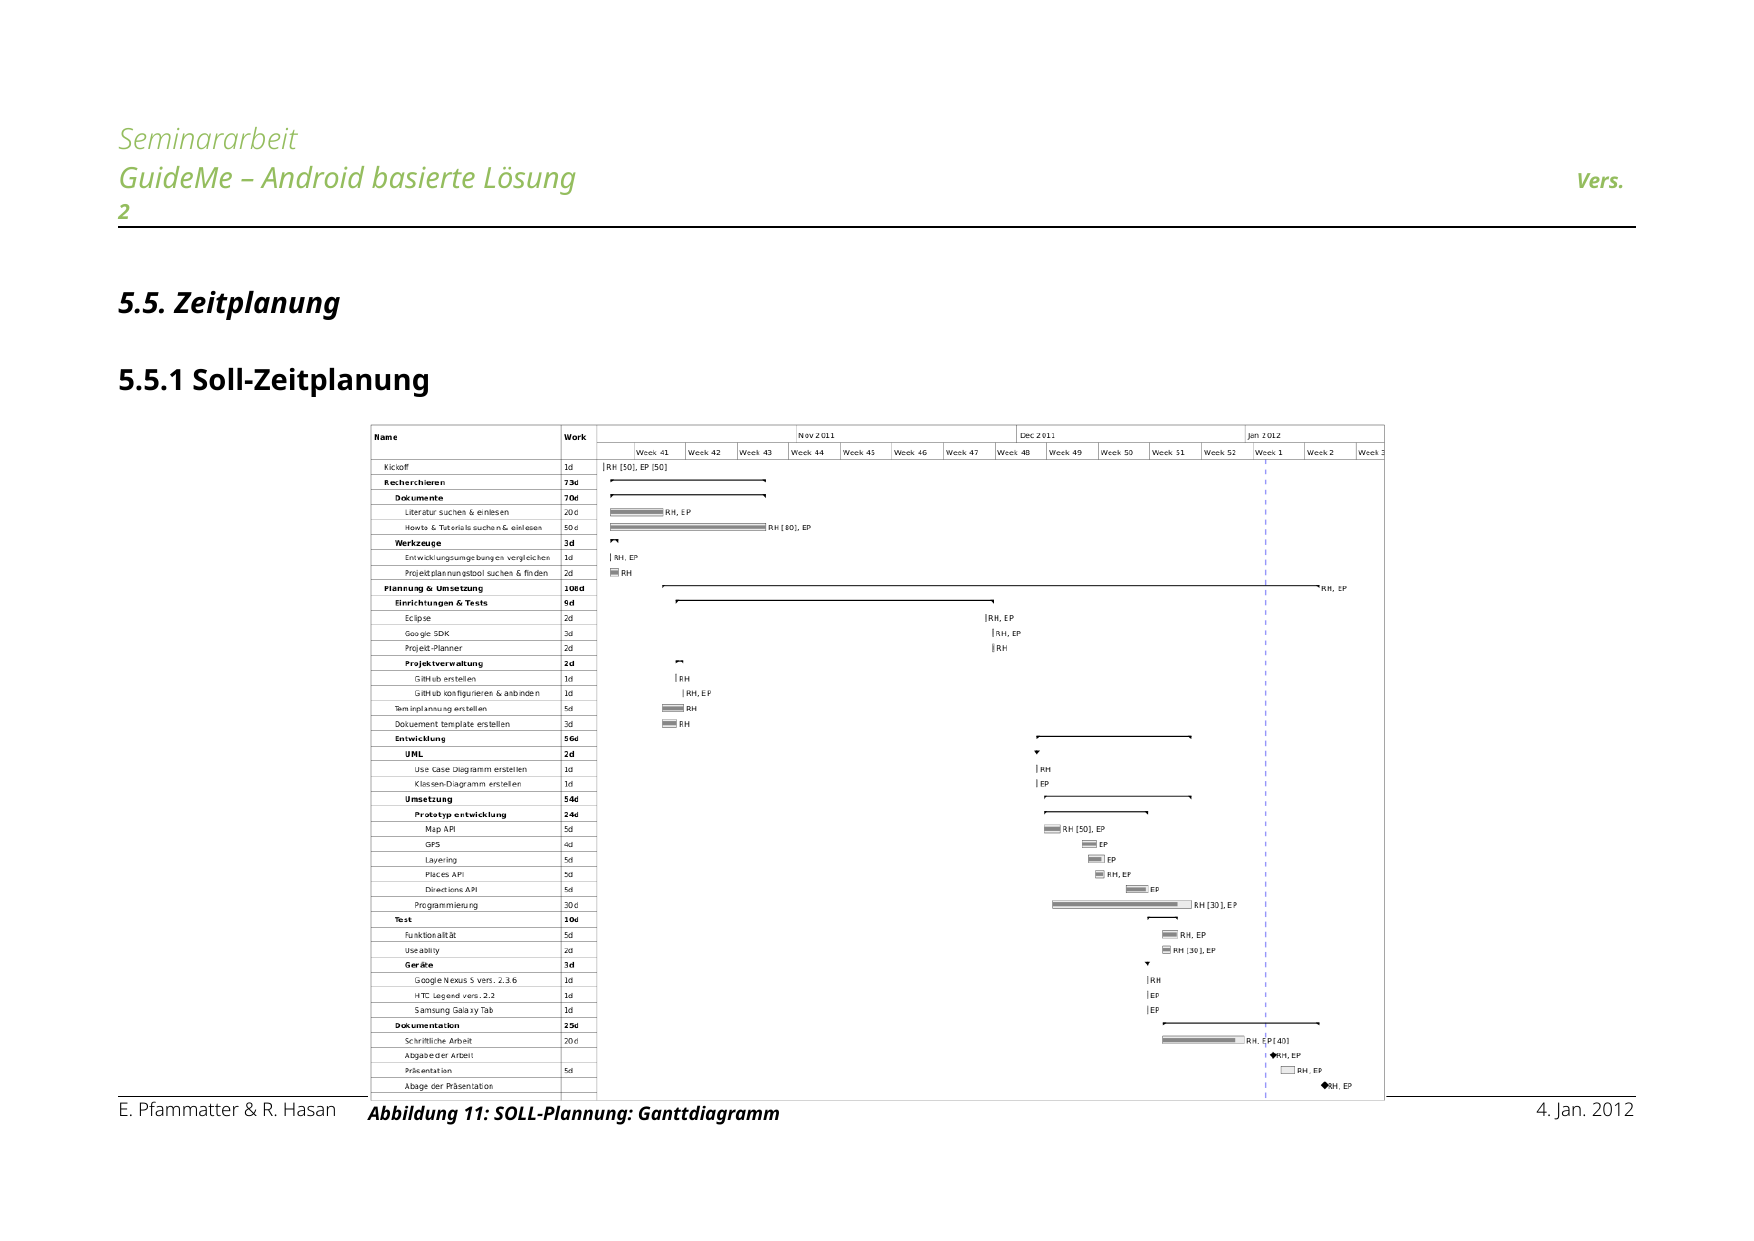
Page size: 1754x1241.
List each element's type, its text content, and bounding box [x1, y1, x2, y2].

subtitle 5.5.1 Soll-Zeitplanung [118, 360, 1636, 399]
text Abbildung 11: SOLL-Plannung: Ganttdiagramm [368, 1101, 1386, 1126]
subtitle 5.5. Zeitplanung [118, 282, 1636, 322]
picture [368, 424, 1387, 1101]
